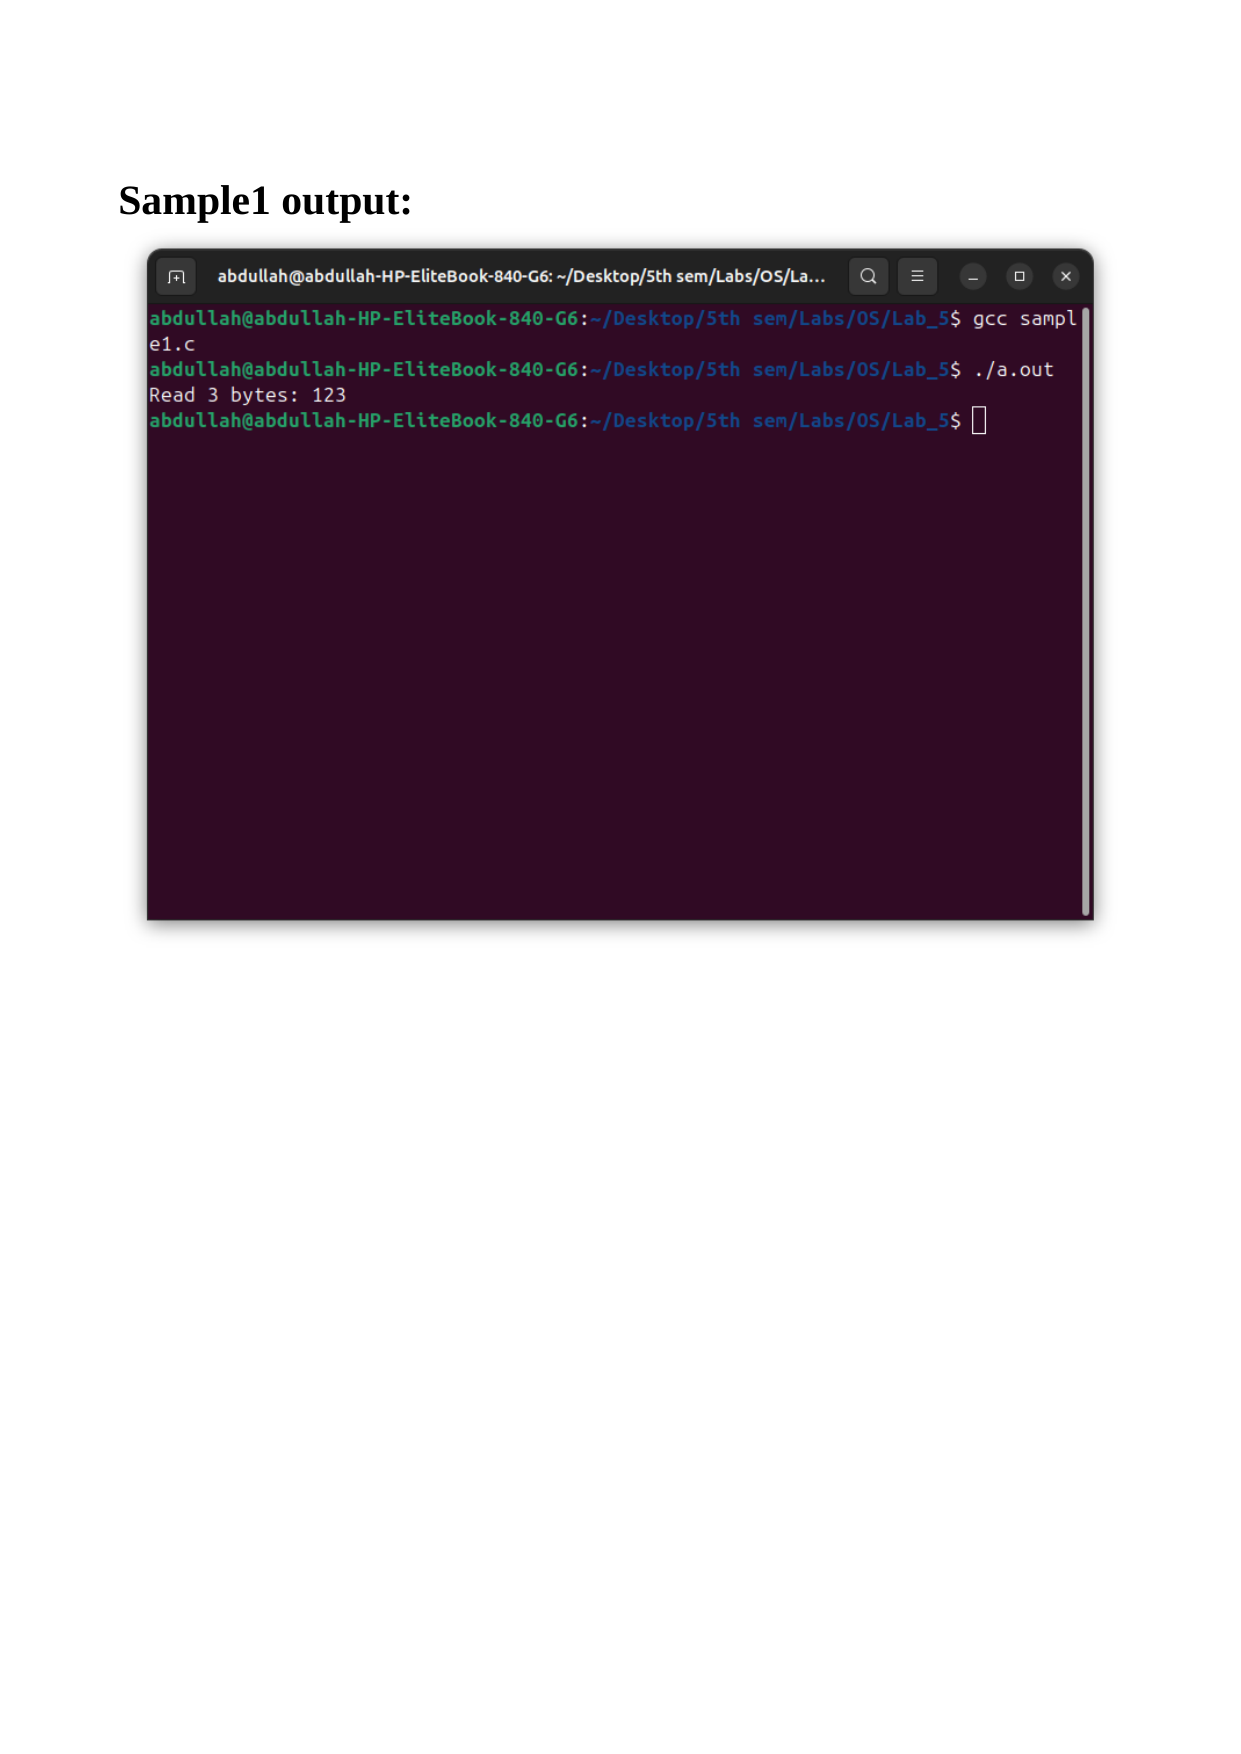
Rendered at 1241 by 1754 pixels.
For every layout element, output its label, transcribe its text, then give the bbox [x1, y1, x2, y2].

text Sample1 output: [118, 176, 1122, 223]
picture [118, 223, 1123, 953]
